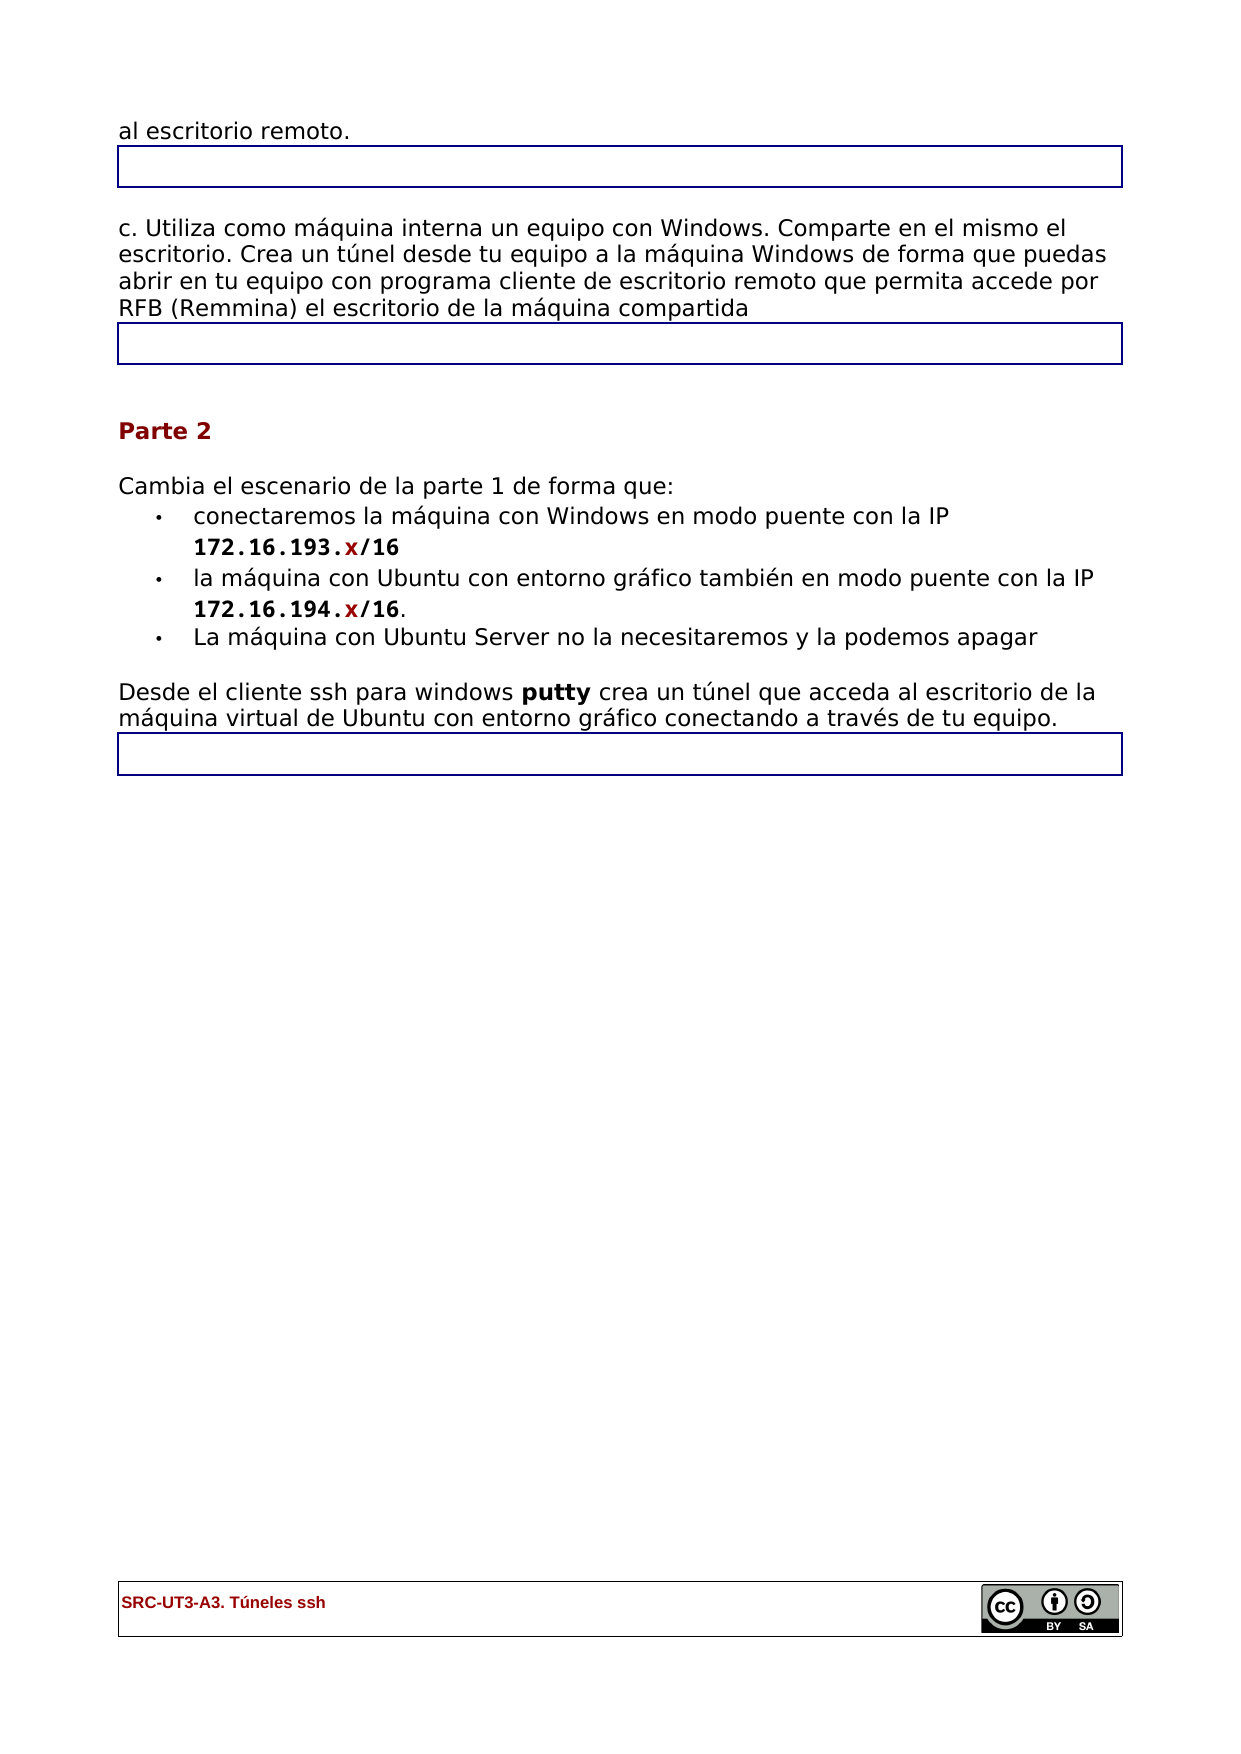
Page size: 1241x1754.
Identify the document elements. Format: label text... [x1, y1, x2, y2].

table_header [119, 734, 1121, 774]
text Parte 2 [118, 418, 1122, 445]
text Desde el cliente ssh para windows putty crea un túnel que acceda al escritorio de la máquina virtual de Ubuntu con entorno gráfico conectando a través de tu equipo. [118, 679, 1122, 732]
list conectaremos la máquina con Windows en modo puente con la IP 172.16.193.x/16 [156, 499, 1122, 562]
text Cambia el escenario de la parte 1 de forma que: [118, 473, 1122, 499]
picture [981, 1584, 1119, 1633]
list La máquina con Ubuntu Server no la necesitaremos y la podemos apagar [156, 624, 1122, 651]
table_header [119, 147, 1121, 186]
table_header [119, 324, 1121, 363]
text c. Utiliza como máquina interna un equipo con Windows. Comparte en el mismo el escritorio. Crea un túnel desde tu equipo a la máquina Windows de forma que puedas abrir en tu equipo con programa cliente de escritorio remoto que permita accede por RFB (Remmina) el escritorio de la máquina compartida [118, 215, 1122, 322]
list la máquina con Ubuntu con entorno gráfico también en modo puente con la IP 172.16.194.x/16. [156, 562, 1122, 624]
text al escritorio remoto. [118, 118, 1122, 145]
